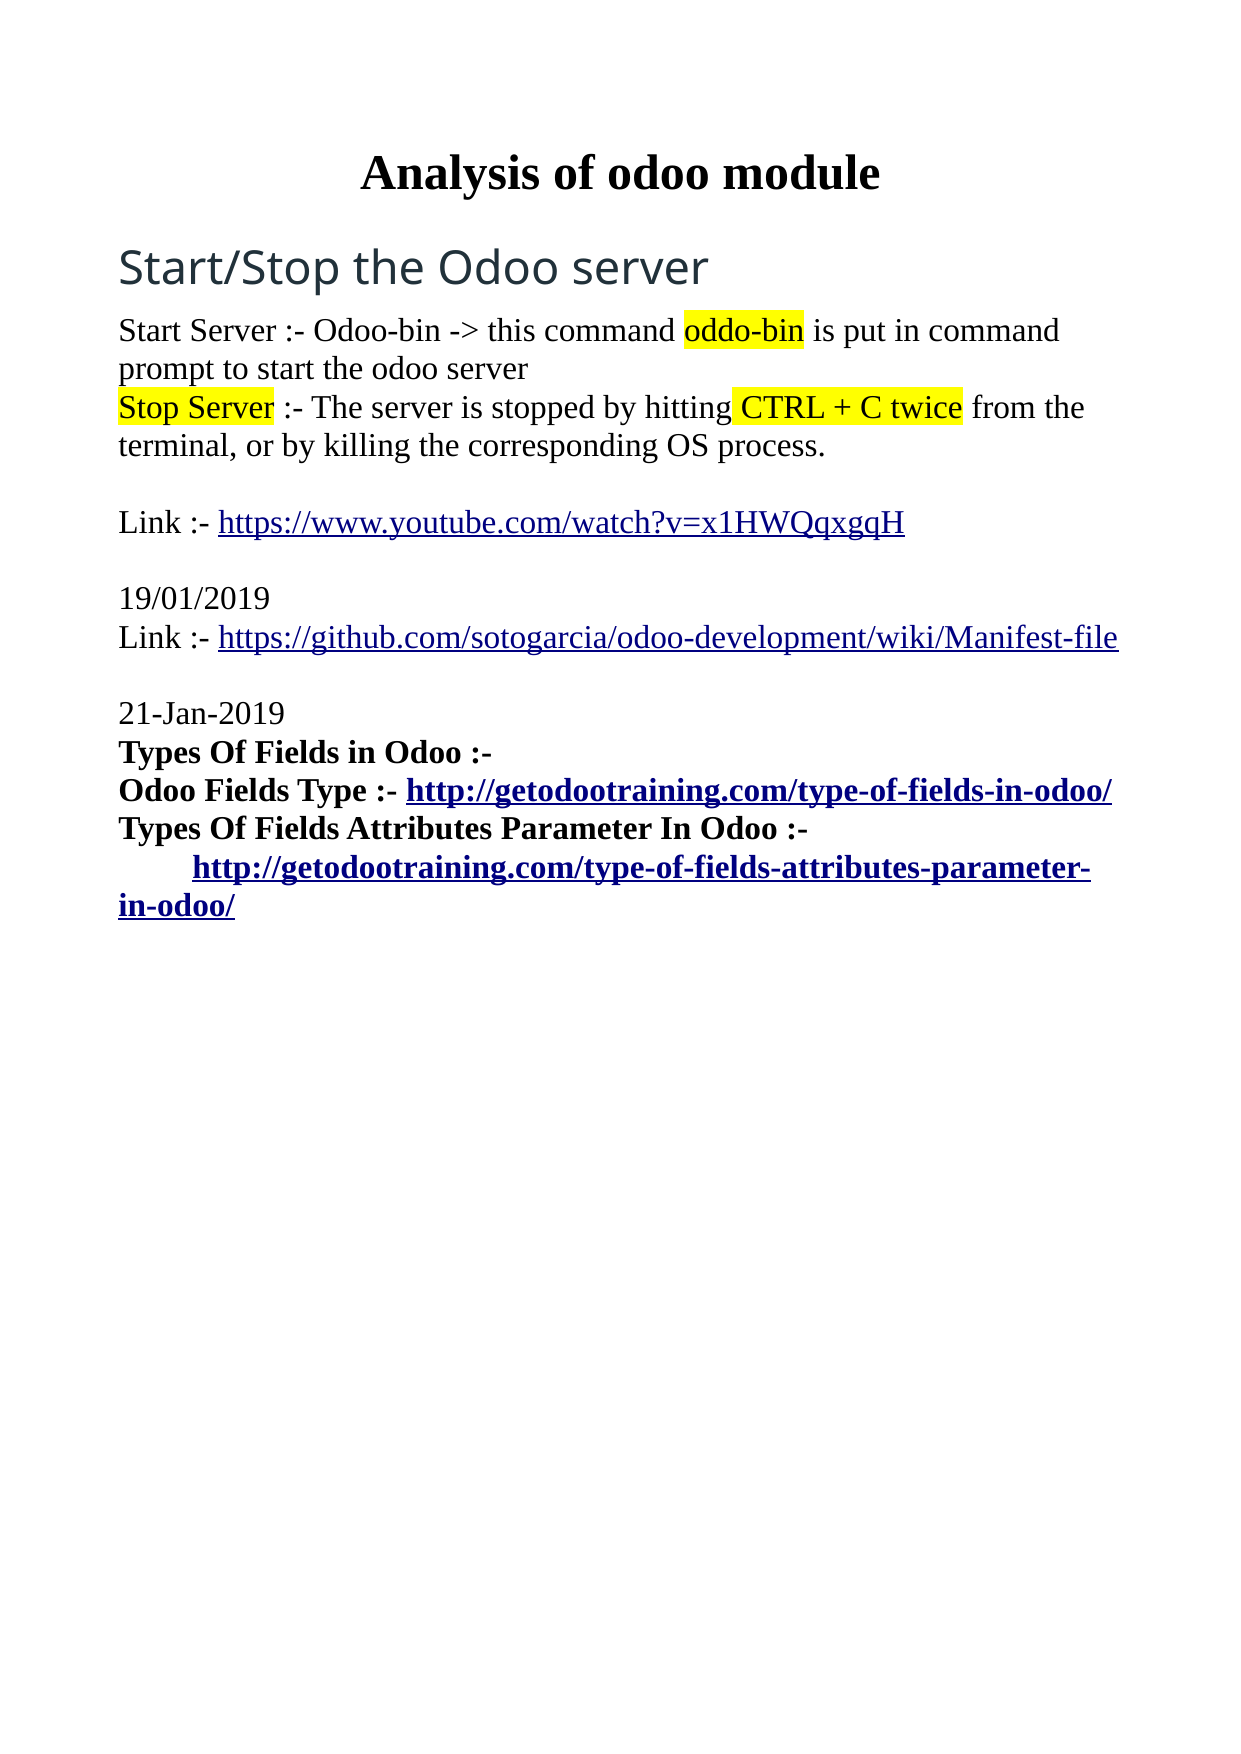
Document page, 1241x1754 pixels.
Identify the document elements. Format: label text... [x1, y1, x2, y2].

text Stop Server :- The server is stopped by hitting CTRL + C twice from the terminal, or by killing the corresponding OS process. [118, 387, 1122, 464]
subtitle Analysis of odoo module [118, 143, 1122, 201]
text Types Of Fields Attributes Parameter In Odoo :- [118, 809, 1122, 847]
text Link :- https://github.com/sotogarcia/odoo-development/wiki/Manifest-file [118, 617, 1122, 655]
text http://getodootraining.com/type-of-fields-attributes-parameter-in-odoo/ [118, 847, 1122, 924]
subtitle Start/Stop the Odoo server [118, 234, 1122, 298]
text 21-Jan-2019 [118, 694, 1122, 732]
text Link :- https://www.youtube.com/watch?v=x1HWQqxgqH [118, 502, 1122, 540]
text Types Of Fields in Odoo :- [118, 732, 1122, 770]
text 19/01/2019 [118, 579, 1122, 617]
text Start Server :- Odoo-bin -> this command oddo-bin is put in command prompt to start the odoo server [118, 310, 1122, 387]
text Odoo Fields Type :- http://getodootraining.com/type-of-fields-in-odoo/ [118, 770, 1122, 809]
